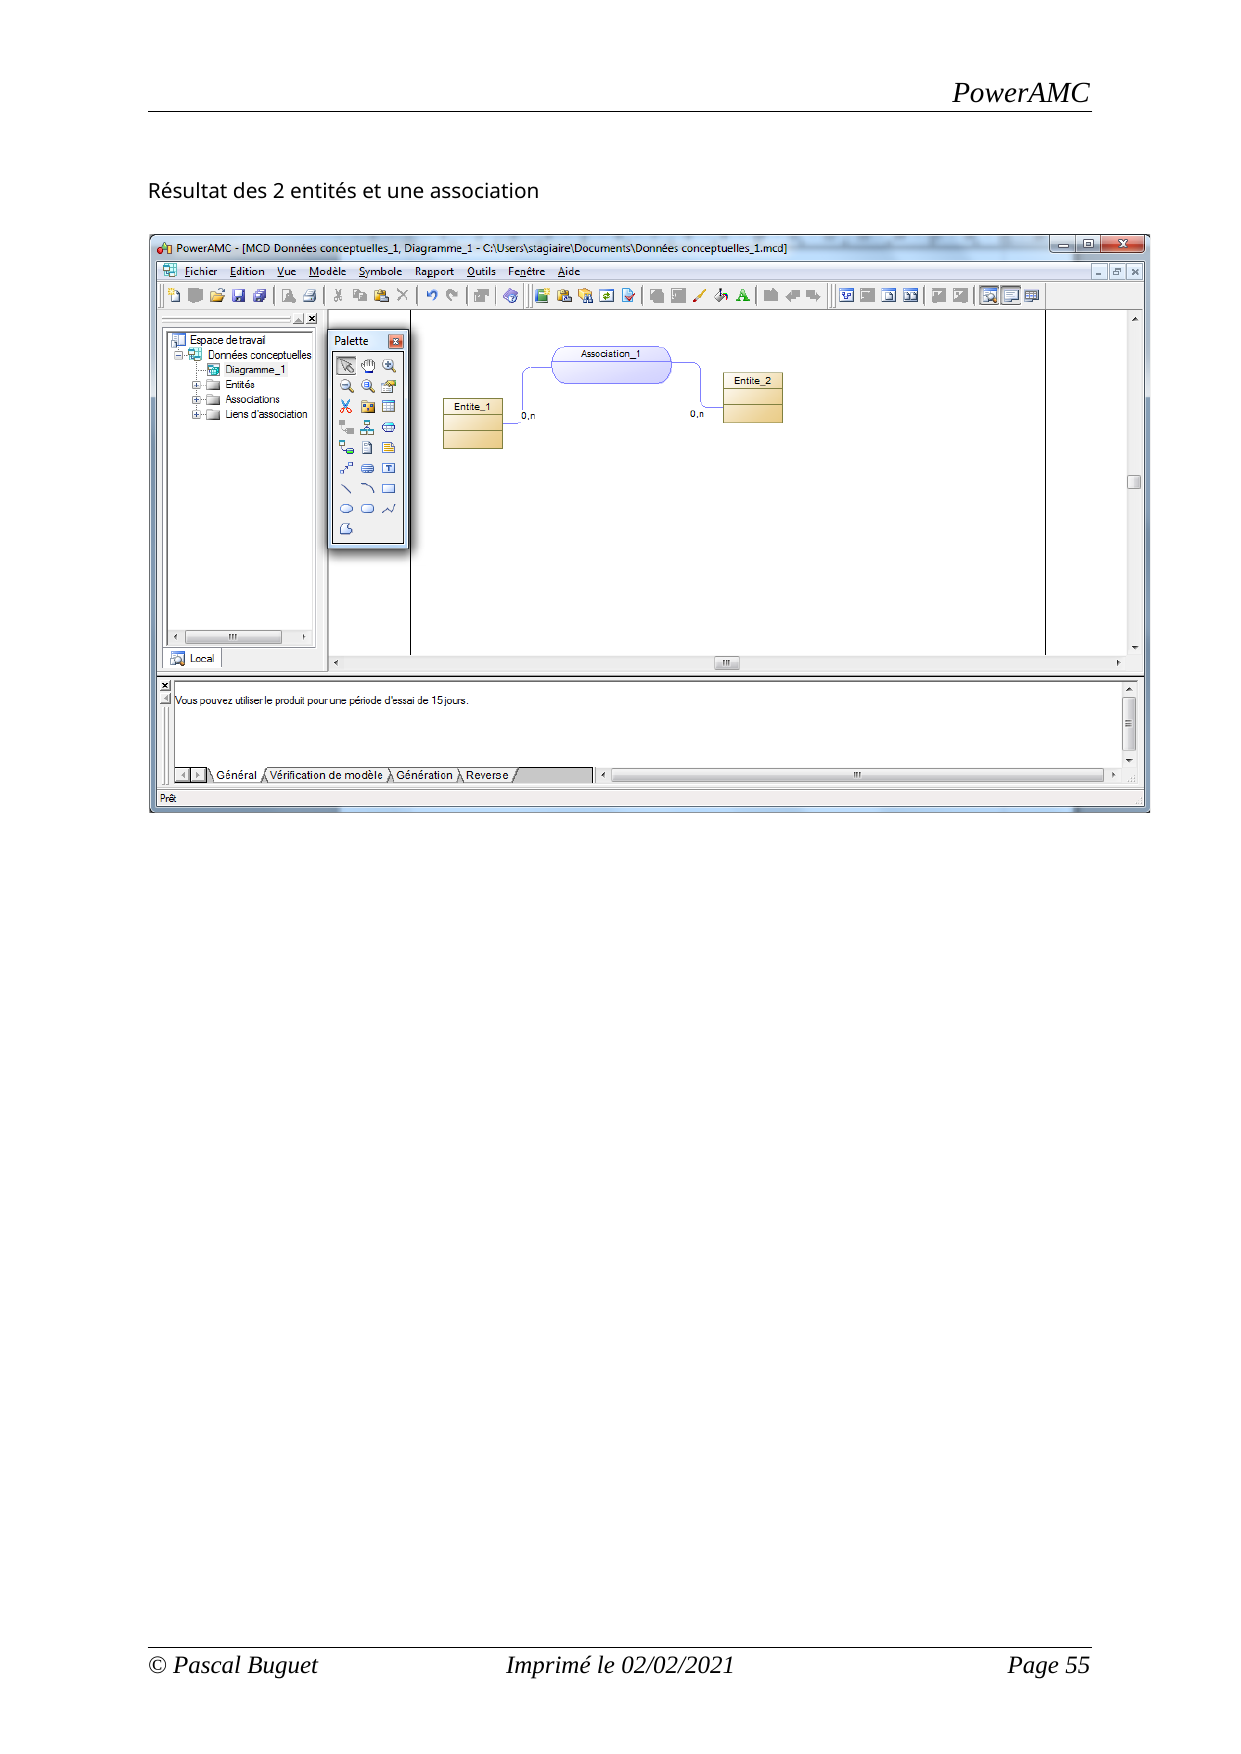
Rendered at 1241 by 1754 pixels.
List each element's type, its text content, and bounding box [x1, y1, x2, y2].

picture [149, 234, 1151, 813]
text Résultat des 2 entités et une association [148, 176, 1092, 204]
